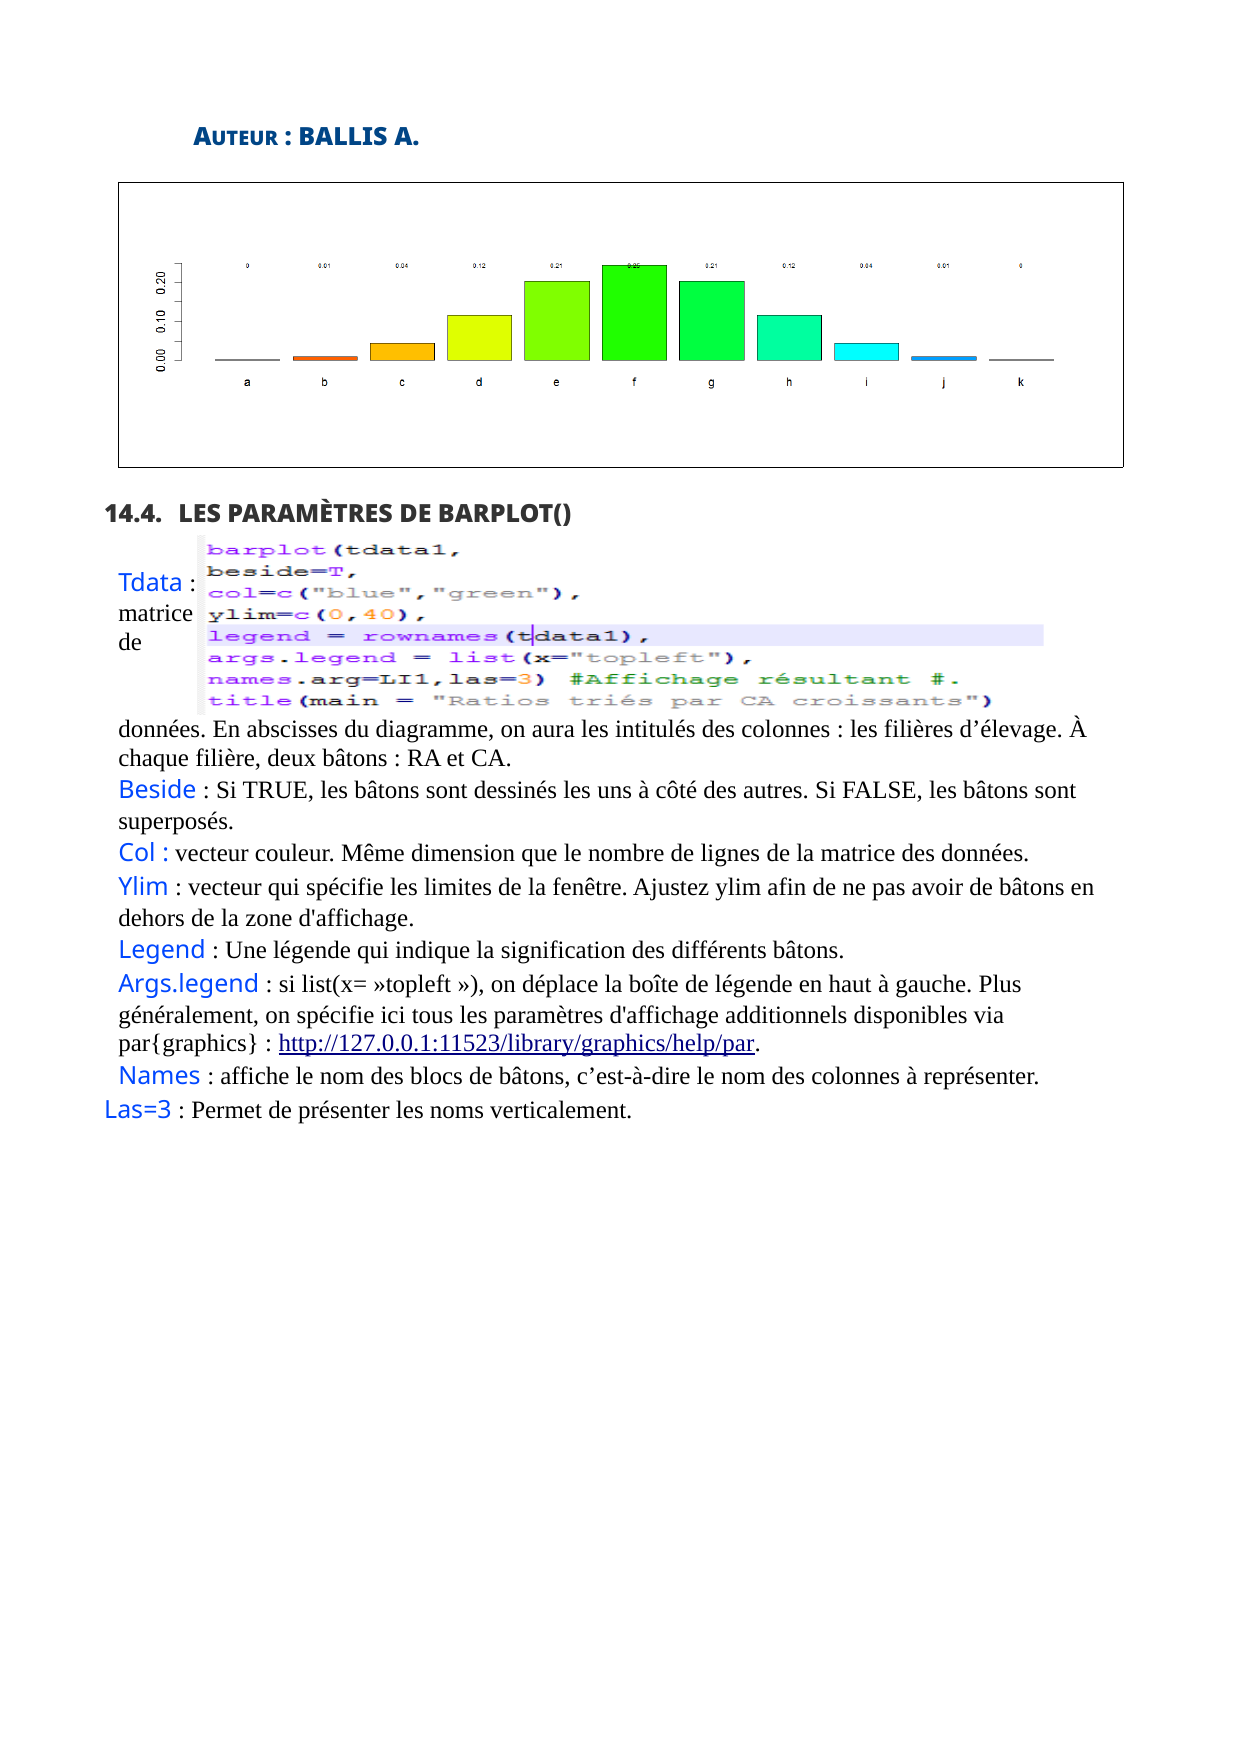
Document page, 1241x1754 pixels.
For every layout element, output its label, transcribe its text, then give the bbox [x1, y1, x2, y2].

text superposés. [118, 806, 1123, 835]
text Legend : Une légende qui indique la signification des différents bâtons. [118, 932, 1123, 966]
table_cell [119, 183, 1123, 187]
text Names : affiche le nom des blocs de bâtons, c’est-à-dire le nom des colonnes à représenter. [118, 1057, 1123, 1091]
text Col : vecteur couleur. Même dimension que le nombre de lignes de la matrice des données. [118, 835, 1123, 869]
text Ylim : vecteur qui spécifie les limites de la fenêtre. Ajustez ylim afin de ne pas avoir de bâtons en dehors de la zone d'affichage. [118, 869, 1123, 932]
text Args.legend : si list(x= »topleft »), on déplace la boîte de légende en haut à gauche. Plus généralement, on spécifie ici tous les paramètres d'affichage additionnels disponibles via par{graphics} : http://127.0.0.1:11523/library/graphics/help/par. [118, 966, 1123, 1057]
subtitle Las=3 : Permet de présenter les noms verticalement. [104, 1091, 1123, 1125]
picture [197, 535, 1044, 715]
text Tdata : matrice de données. En abscisses du diagramme, on aura les intitulés des colonnes : les filières d’élevage. À chaque filière, deux bâtons : RA et CA. [118, 564, 1123, 772]
picture [123, 187, 1117, 433]
text Beside : Si TRUE, les bâtons sont dessinés les uns à côté des autres. Si FALSE, les bâtons sont [118, 772, 1123, 806]
subtitle Les paramètres de barplot() [104, 496, 1123, 530]
table_cell [119, 188, 1123, 467]
